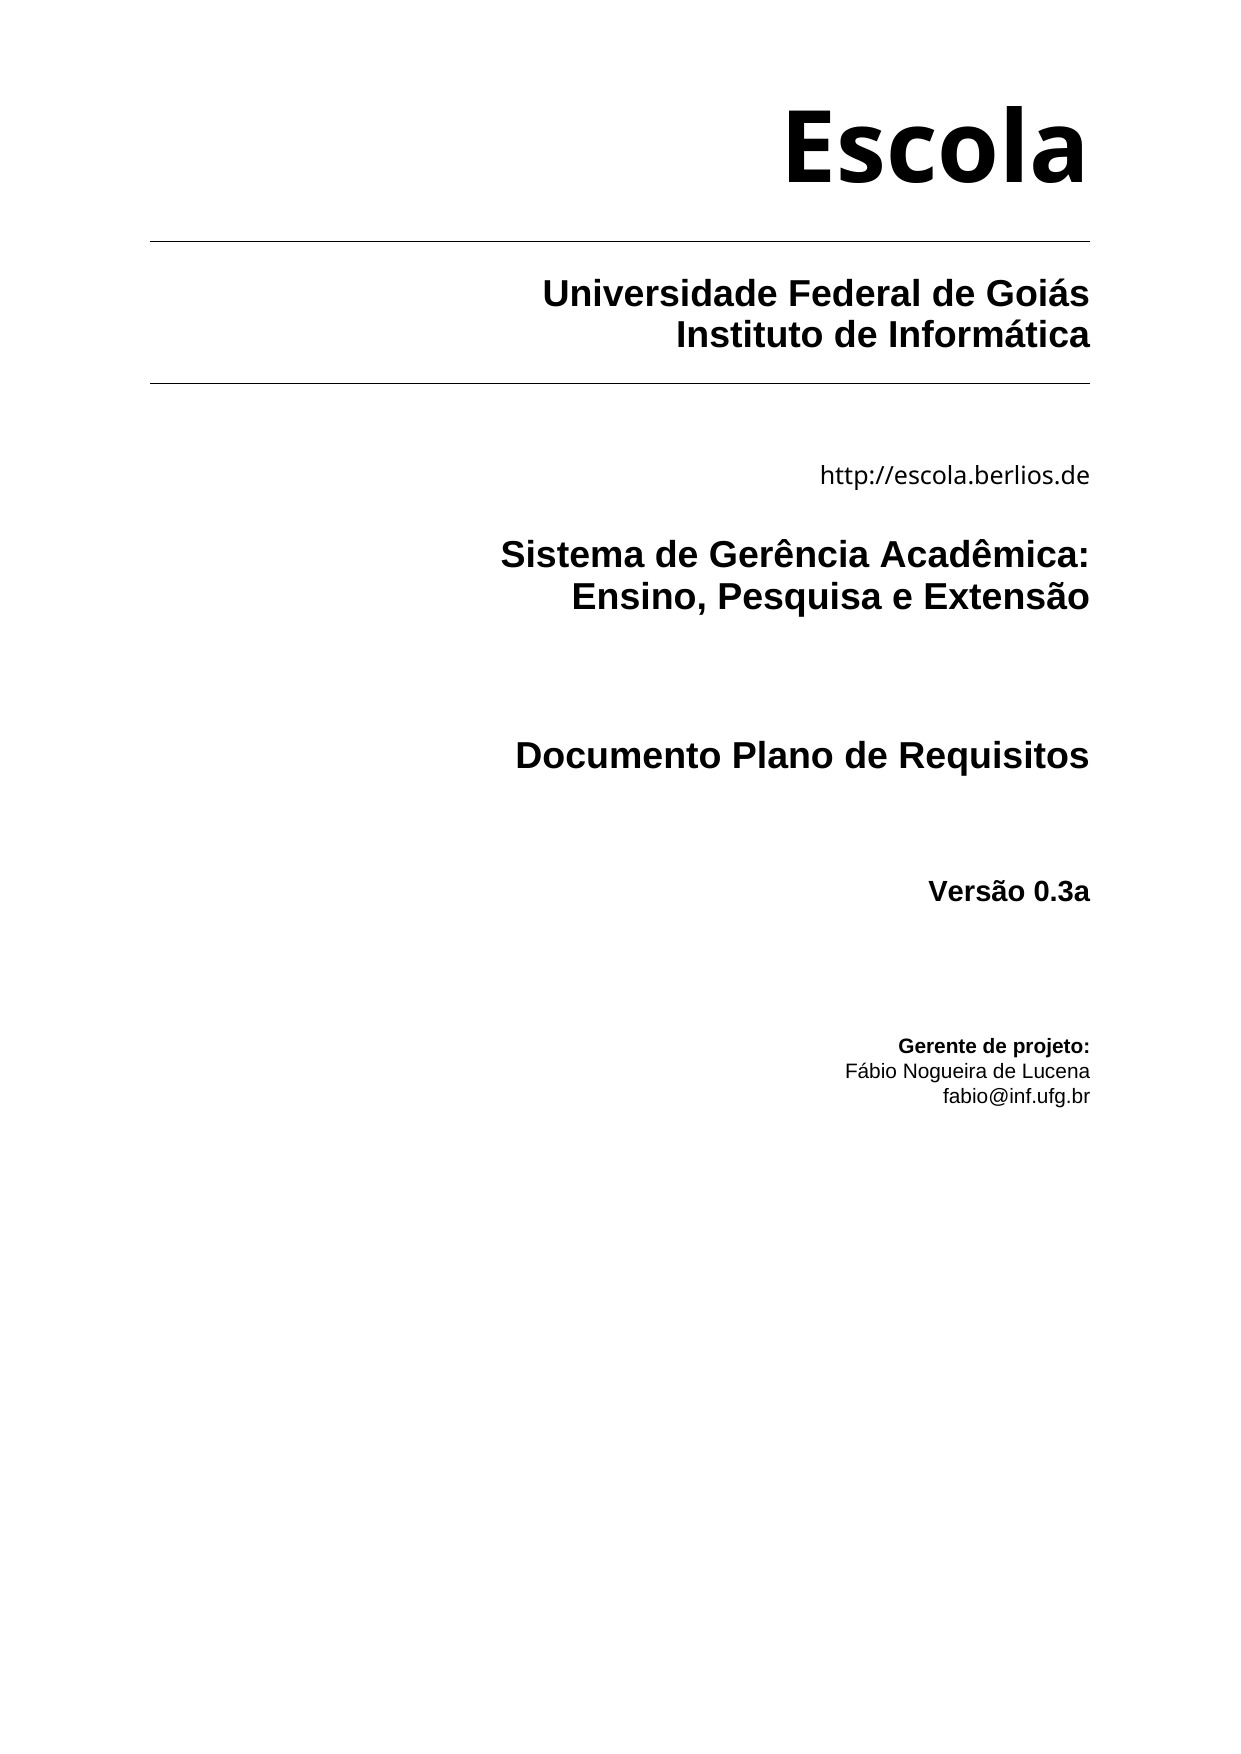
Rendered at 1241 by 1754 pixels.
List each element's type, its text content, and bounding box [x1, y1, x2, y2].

text Fábio Nogueira de Lucena fabio@inf.ufg.br [150, 1058, 1090, 1133]
text Gerente de projeto: [150, 1033, 1090, 1058]
title Versão 0.3a [150, 875, 1090, 908]
title Documento Plano de Requisitos [150, 734, 1090, 776]
title http://escola.berlios.de Sistema de Gerência Acadêmica: Ensino, Pesquisa e Extensão [150, 458, 1090, 618]
